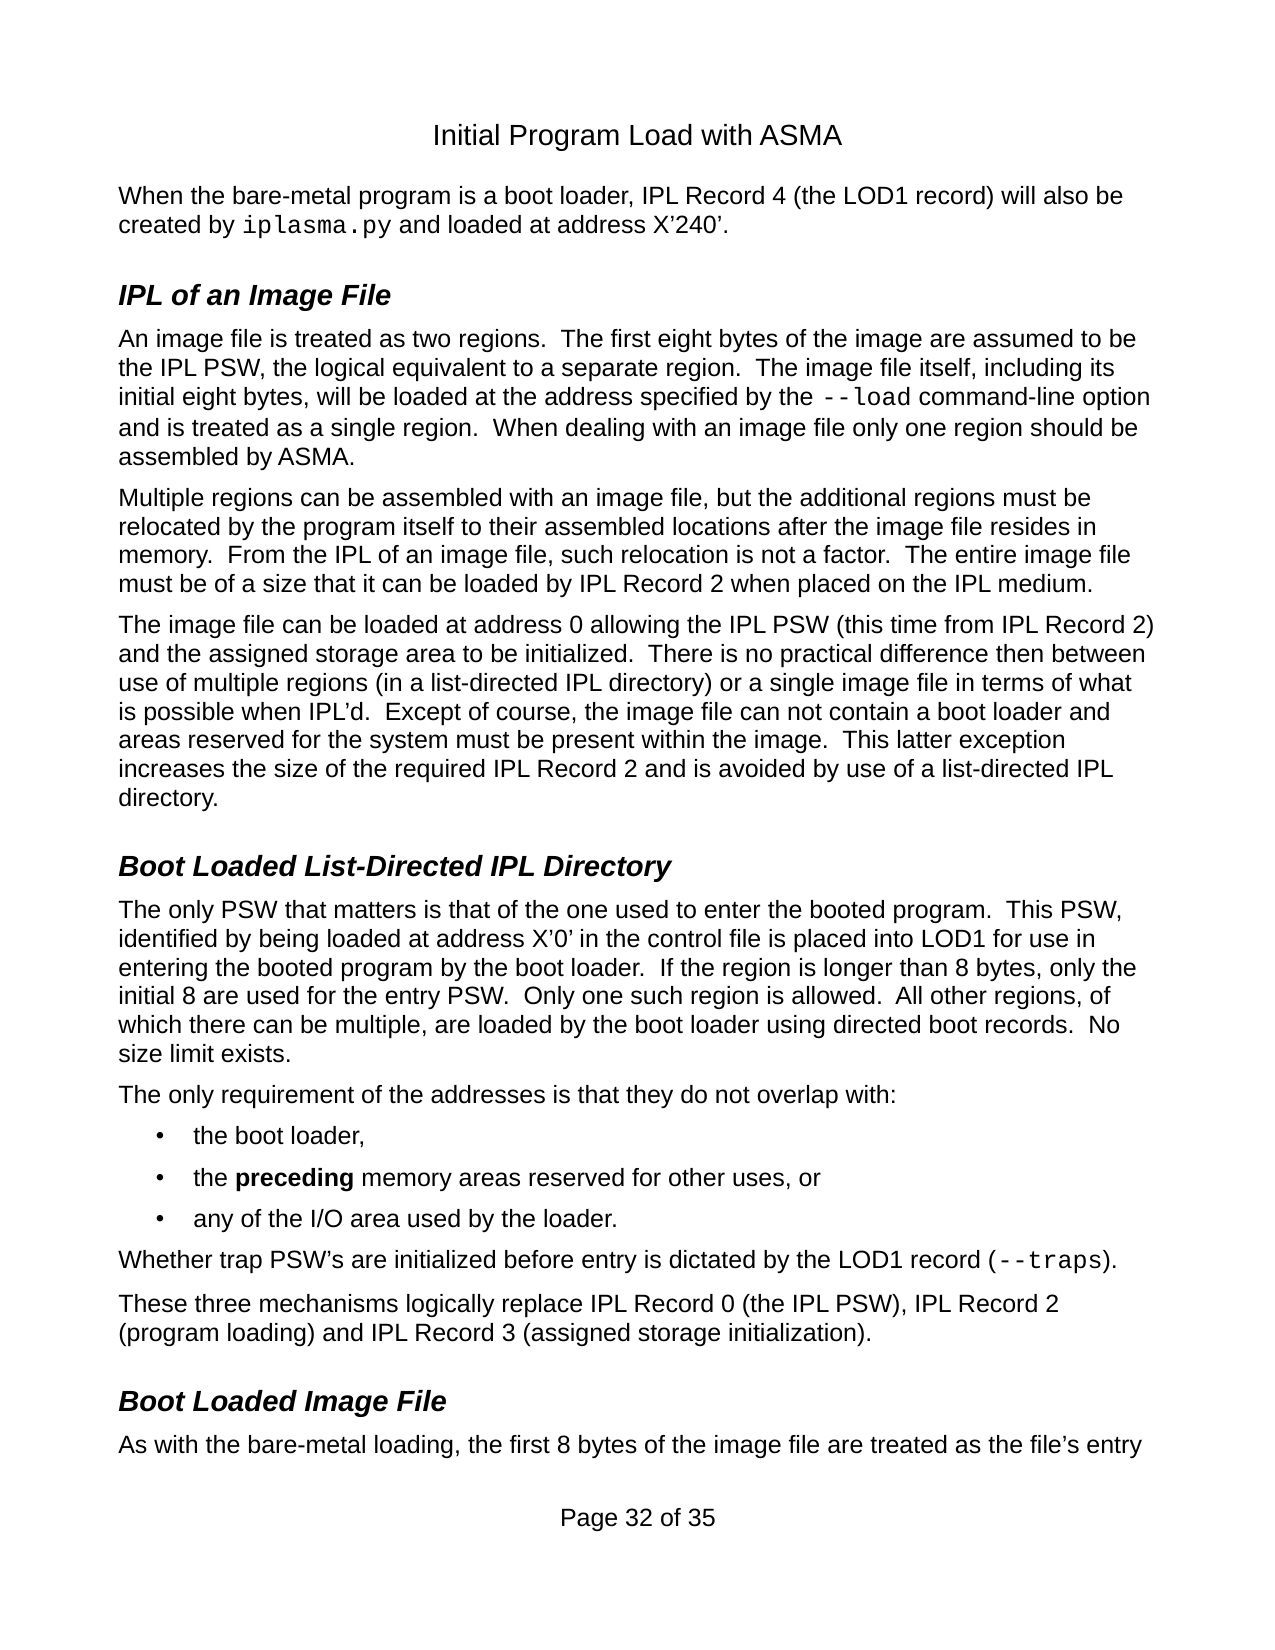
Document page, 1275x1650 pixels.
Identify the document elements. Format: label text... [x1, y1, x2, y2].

text When the bare-metal program is a boot loader, IPL Record 4 (the LOD1 record) will also be created by iplasma.py and loaded at address X’240’. [118, 181, 1157, 241]
text The only PSW that matters is that of the one used to enter the booted program. This PSW, identified by being loaded at address X’0’ in the control file is placed into LOD1 for use in entering the booted program by the boot loader. If the region is longer than 8 bytes, only the initial 8 are used for the entry PSW. Only one such region is allowed. All other regions, of which there can be multiple, are loaded by the boot loader using directed boot records. No size limit exists. [118, 895, 1157, 1068]
text An image file is treated as two regions. The first eight bytes of the image are assumed to be the IPL PSW, the logical equivalent to a separate region. The image file itself, including its initial eight bytes, will be loaded at the address specified by the --load command-line option and is treated as a single region. When dealing with an image file only one region should be assembled by ASMA. [118, 324, 1157, 470]
text The only requirement of the addresses is that they do not overlap with: [118, 1080, 1157, 1109]
list the preceding memory areas reserved for other uses, or [156, 1163, 1157, 1192]
text As with the bare-metal loading, the first 8 bytes of the image file are treated as the file’s entry [118, 1430, 1157, 1459]
list the boot loader, [156, 1121, 1157, 1150]
text The image file can be loaded at address 0 allowing the IPL PSW (this time from IPL Record 2) and the assigned storage area to be initialized. There is no practical difference then between use of multiple regions (in a list-directed IPL directory) or a single image file in terms of what is possible when IPL’d. Except of course, the image file can not contain a boot loader and areas reserved for the system must be present within the image. This latter exception increases the size of the required IPL Record 2 and is avoided by use of a list-directed IPL directory. [118, 610, 1157, 812]
text These three mechanisms logically replace IPL Record 0 (the IPL PSW), IPL Record 2 (program loading) and IPL Record 3 (assigned storage initialization). [118, 1289, 1157, 1346]
text Whether trap PSW’s are initialized before entry is dictated by the LOD1 record (--traps). [118, 1245, 1157, 1276]
list any of the I/O area used by the loader. [156, 1204, 1157, 1233]
text Multiple regions can be assembled with an image file, but the additional regions must be relocated by the program itself to their assembled locations after the image file resides in memory. From the IPL of an image file, such relocation is not a factor. The entire image file must be of a size that it can be loaded by IPL Record 2 when placed on the IPL medium. [118, 483, 1157, 598]
subtitle Boot Loaded List-Directed IPL Directory [118, 849, 1157, 883]
subtitle Boot Loaded Image File [118, 1384, 1157, 1417]
subtitle IPL of an Image File [118, 278, 1157, 312]
